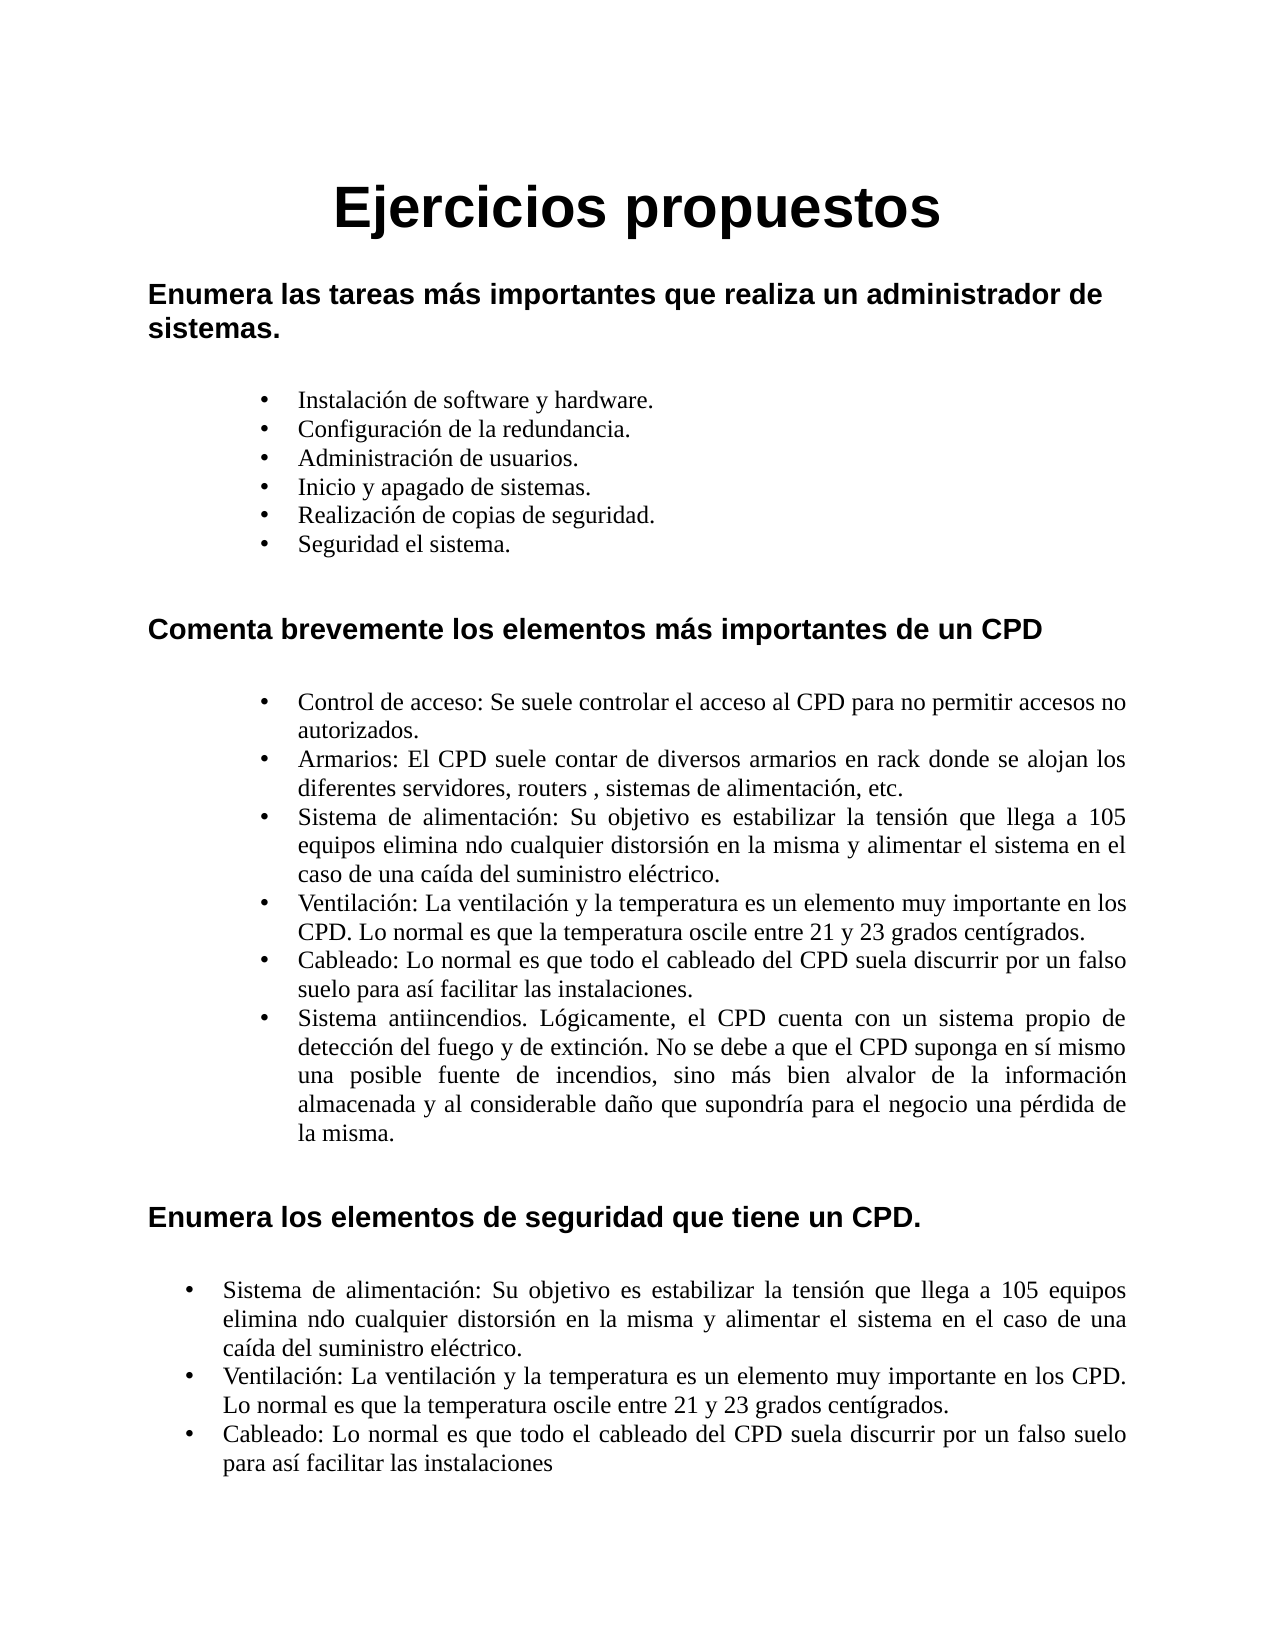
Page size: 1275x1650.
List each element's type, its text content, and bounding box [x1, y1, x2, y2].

list Sistema de alimentación: Su objetivo es estabilizar la tensión que llega a 105 equipos elimina ndo cualquier distorsión en la misma y alimentar el sistema en el caso de una caída del suministro eléctrico. [260, 802, 1127, 888]
subtitle Enumera los elementos de seguridad que tiene un CPD. [148, 1200, 1127, 1234]
list Sistema antiincendios. Lógicamente, el CPD cuenta con un sistema propio de detección del fuego y de extinción. No se debe a que el CPD suponga en sí mismo una posible fuente de incendios, sino más bien alvalor de la información almacenada y al considerable daño que supondría para el negocio una pérdida de la misma. [260, 1003, 1127, 1147]
list Administración de usuarios. [260, 443, 1127, 472]
list Cableado: Lo normal es que todo el cableado del CPD suela discurrir por un falso suelo para así facilitar las instalaciones [185, 1419, 1127, 1476]
subtitle Enumera las tareas más importantes que realiza un administrador de sistemas. [148, 277, 1127, 344]
list Configuración de la redundancia. [260, 414, 1127, 443]
list Instalación de software y hardware. [260, 386, 1127, 414]
list Inicio y apagado de sistemas. [260, 472, 1127, 501]
list Control de acceso: Se suele controlar el acceso al CPD para no permitir accesos no autorizados. [260, 687, 1127, 744]
list Seguridad el sistema. [260, 529, 1127, 558]
list Ventilación: La ventilación y la temperatura es un elemento muy importante en los CPD. Lo normal es que la temperatura oscile entre 21 y 23 grados centígrados. [260, 888, 1127, 945]
list Sistema de alimentación: Su objetivo es estabilizar la tensión que llega a 105 equipos elimina ndo cualquier distorsión en la misma y alimentar el sistema en el caso de una caída del suministro eléctrico. [185, 1275, 1127, 1361]
list Ventilación: La ventilación y la temperatura es un elemento muy importante en los CPD. Lo normal es que la temperatura oscile entre 21 y 23 grados centígrados. [185, 1361, 1127, 1419]
title Ejercicios propuestos [148, 173, 1127, 240]
subtitle Comenta brevemente los elementos más importantes de un CPD [148, 612, 1127, 645]
list Cableado: Lo normal es que todo el cableado del CPD suela discurrir por un falso suelo para así facilitar las instalaciones. [260, 945, 1127, 1003]
list Armarios: El CPD suele contar de diversos armarios en rack donde se alojan los diferentes servidores, routers , sistemas de alimentación, etc. [260, 744, 1127, 802]
list Realización de copias de seguridad. [260, 501, 1127, 529]
